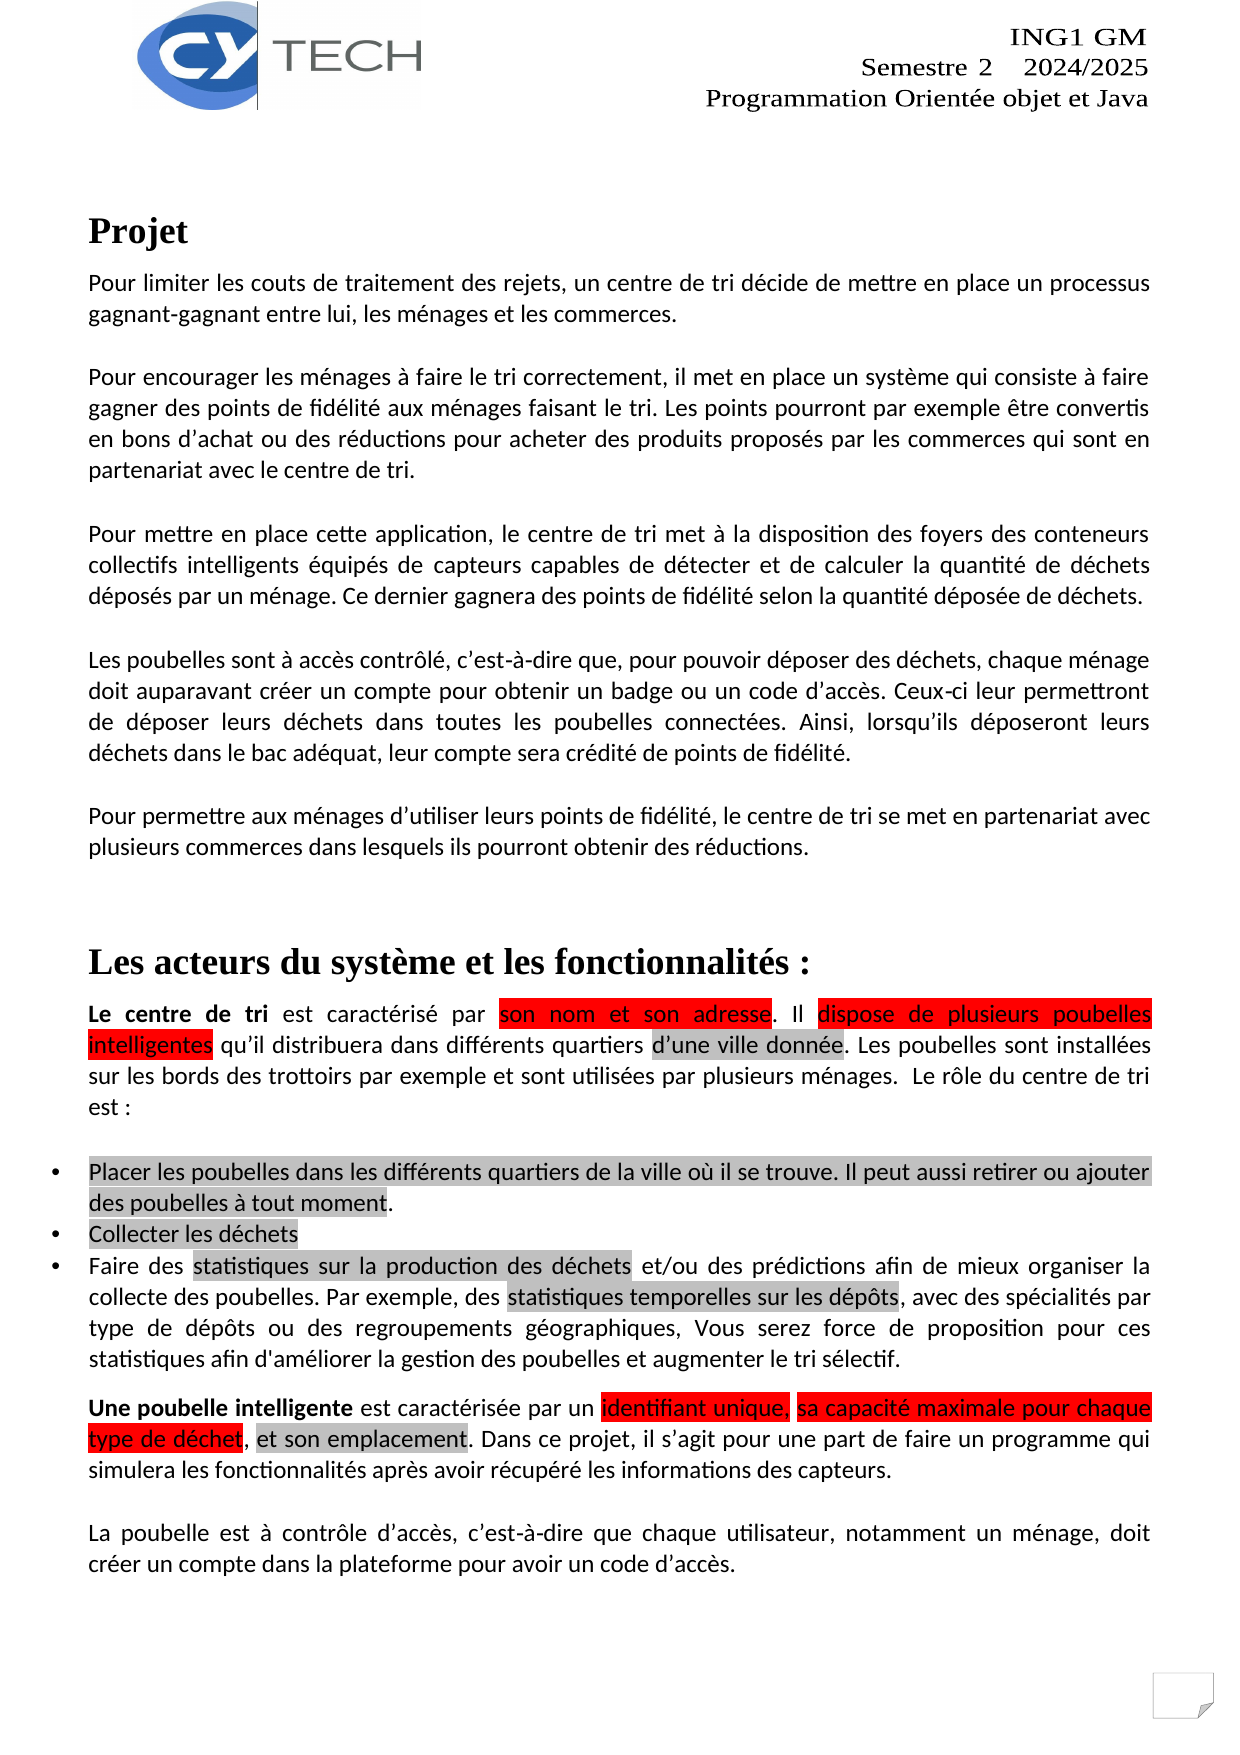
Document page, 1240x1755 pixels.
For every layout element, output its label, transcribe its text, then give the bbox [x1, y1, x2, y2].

text Pour mettre en place cette application, le centre de tri met à la disposition des foyers des conteneurs collectifs intelligents équipés de capteurs capables de détecter et de calculer la quantité de déchets déposés par un ménage. Ce dernier gagnera des points de fidélité selon la quantité déposée de déchets. [88, 518, 1152, 611]
text La poubelle est à contrôle d’accès, c’est‐à‐dire que chaque utilisateur, notamment un ménage, doit créer un compte dans la plateforme pour avoir un code d’accès. [88, 1518, 1152, 1579]
subtitle Projet [88, 208, 1152, 251]
list Placer les poubelles dans les différents quartiers de la ville où il se trouve. Il peut aussi retirer ou ajouter des poubelles à tout moment. [51, 1156, 1152, 1217]
text Une poubelle intelligente est caractérisée par un identifiant unique, sa capacité maximale pour chaque type de déchet, et son emplacement. Dans ce projet, il s’agit pour une part de faire un programme qui simulera les fonctionnalités après avoir récupéré les informations des capteurs. [88, 1392, 1152, 1484]
text Le centre de tri est caractérisé par son nom et son adresse. Il dispose de plusieurs poubelles intelligentes qu’il distribuera dans différents quartiers d’une ville donnée. Les poubelles sont installées sur les bords des trottoirs par exemple et sont utilisées par plusieurs ménages. Le rôle du centre de tri est : [88, 998, 1152, 1122]
text Pour permettre aux ménages d’utiliser leurs points de fidélité, le centre de tri se met en partenariat avec plusieurs commerces dans lesquels ils pourront obtenir des réductions. [88, 800, 1152, 862]
list Collecter les déchets [51, 1218, 1152, 1249]
text Pour encourager les ménages à faire le tri correctement, il met en place un système qui consiste à faire gagner des points de fidélité aux ménages faisant le tri. Les points pourront par exemple être convertis en bons d’achat ou des réductions pour acheter des produits proposés par les commerces qui sont en partenariat avec le centre de tri. [88, 361, 1152, 485]
text Les poubelles sont à accès contrôlé, c’est‐à‐dire que, pour pouvoir déposer des déchets, chaque ménage doit auparavant créer un compte pour obtenir un badge ou un code d’accès. Ceux‐ci leur permettront de déposer leurs déchets dans toutes les poubelles connectées. Ainsi, lorsqu’ils déposeront leurs déchets dans le bac adéquat, leur compte sera crédité de points de fidélité. [88, 644, 1152, 767]
text Pour limiter les couts de traitement des rejets, un centre de tri décide de mettre en place un processus gagnant‐gagnant entre lui, les ménages et les commerces. [88, 267, 1152, 328]
list Faire des statistiques sur la production des déchets et/ou des prédictions afin de mieux organiser la collecte des poubelles. Par exemple, des statistiques temporelles sur les dépôts, avec des spécialités par type de dépôts ou des regroupements géographiques, Vous serez force de proposition pour ces statistiques afin d'améliorer la gestion des poubelles et augmenter le tri sélectif. [51, 1250, 1152, 1374]
text Les acteurs du système et les fonctionnalités : [88, 939, 1152, 983]
